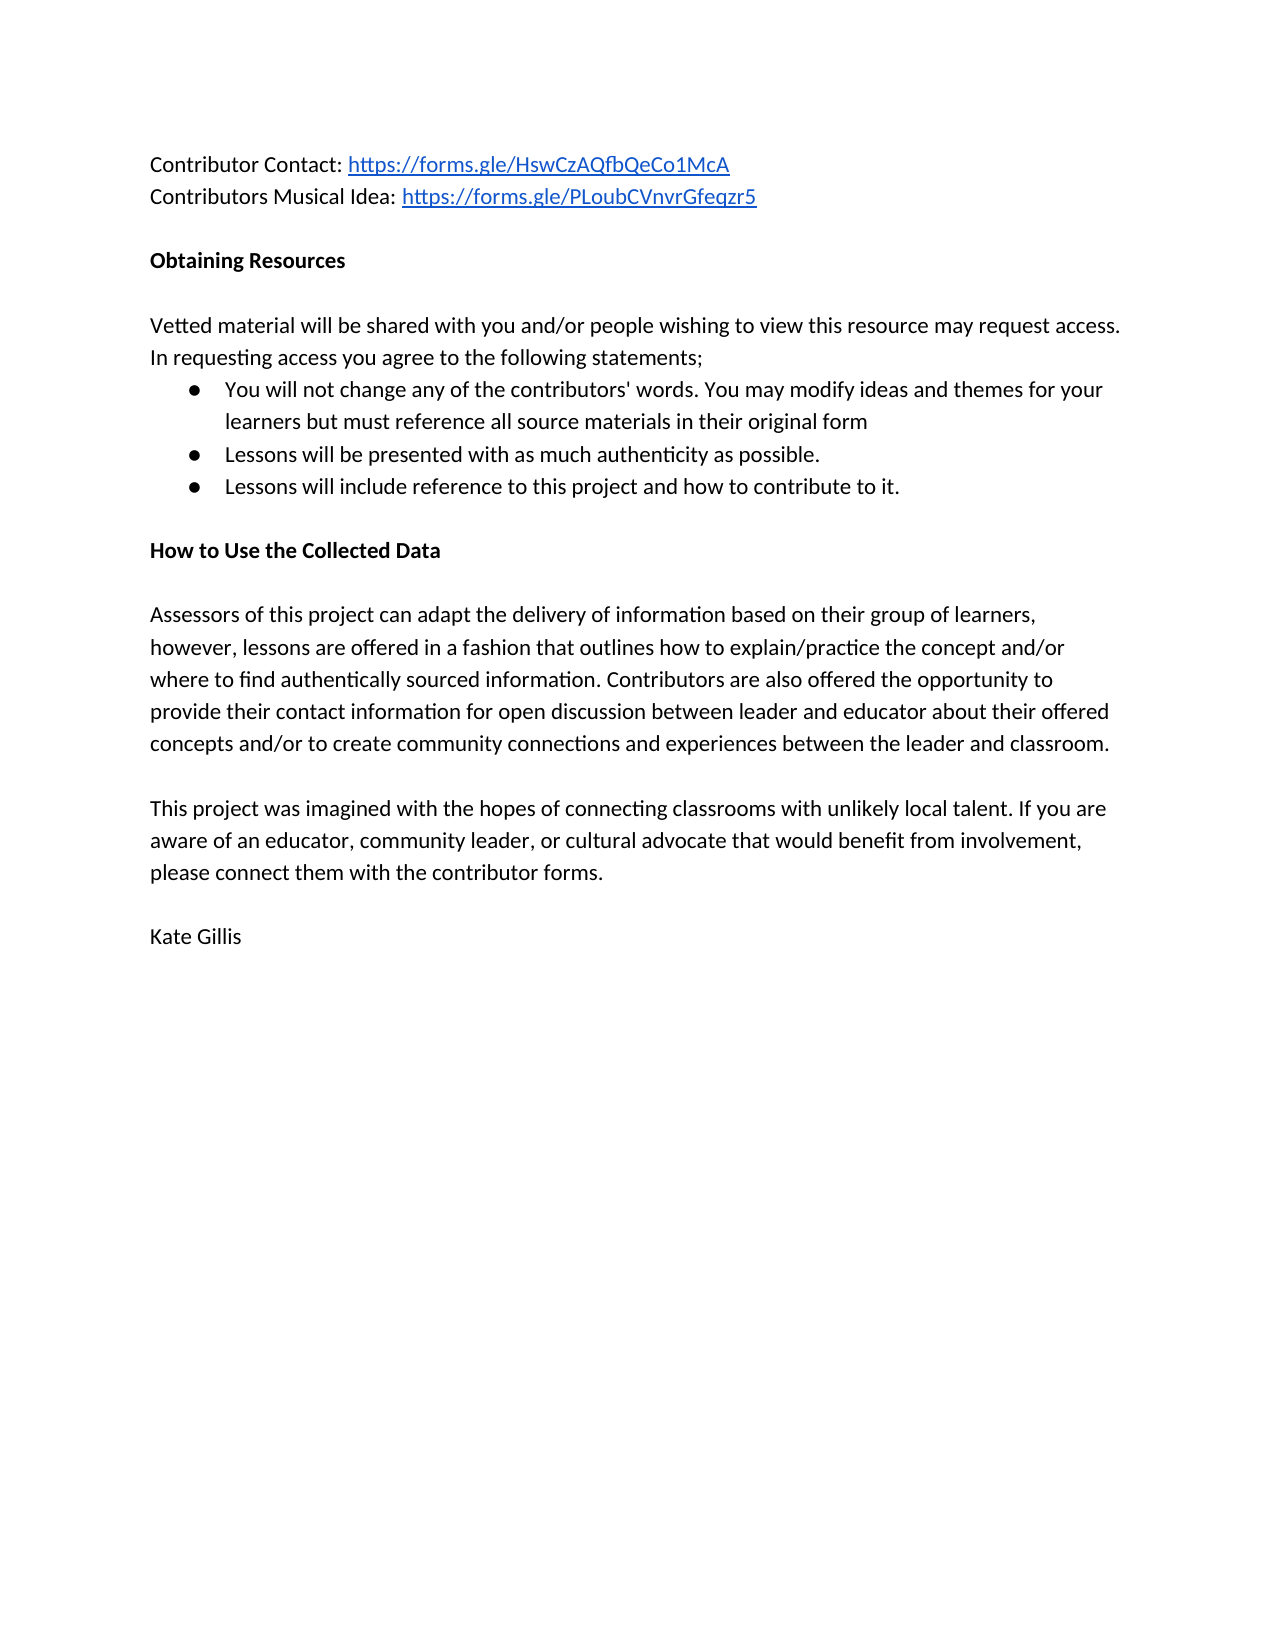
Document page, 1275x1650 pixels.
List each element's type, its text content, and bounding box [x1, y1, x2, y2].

text Contributors Musical Idea: https://forms.gle/PLoubCVnvrGfeqzr5 [150, 182, 1125, 210]
text Assessors of this project can adapt the delivery of information based on their group of learners, however, lessons are offered in a fashion that outlines how to explain/practice the concept and/or where to find authentically sourced information. Contributors are also offered the opportunity to provide their contact information for open discussion between leader and educator about their offered concepts and/or to create community connections and experiences between the leader and classroom. [150, 601, 1125, 757]
text Obtaining Resources [150, 247, 1125, 274]
text This project was imagined with the hopes of connecting classrooms with unlikely local talent. If you are aware of an educator, community leader, or cultural advocate that would benefit from involvement, please connect them with the contributor forms. [150, 794, 1125, 886]
text Contributor Contact: https://forms.gle/HswCzAQfbQeCo1McA [150, 150, 1125, 178]
list Lessons will include reference to this project and how to contribute to it. [187, 472, 1125, 500]
text Kate Gillis [150, 922, 1125, 951]
list Lessons will be presented with as much authenticity as possible. [187, 440, 1125, 468]
text Vetted material will be shared with you and/or people wishing to view this resource may request access. In requesting access you agree to the following statements; [150, 311, 1125, 371]
list You will not change any of the contributors' words. You may modify ideas and themes for your learners but must reference all source materials in their original form [187, 375, 1125, 436]
text How to Use the Collected Data [150, 536, 1125, 564]
